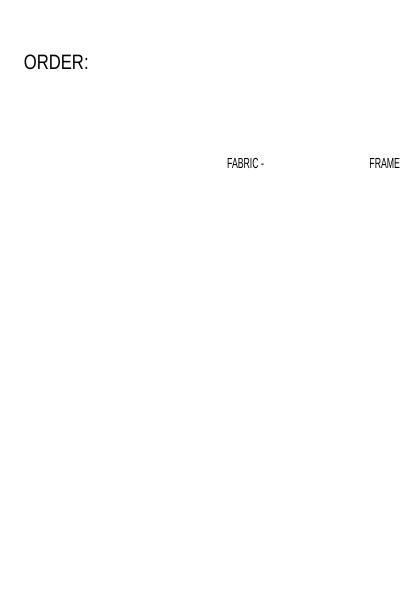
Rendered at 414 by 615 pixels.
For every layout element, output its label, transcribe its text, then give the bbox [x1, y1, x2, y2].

table_cell </for> [0, 213, 413, 230]
table_cell <for each="counter in range(0, 1 if data.get('demo_mode', False) else (load(record, 'counter') or 1))"> [0, 30, 413, 47]
table_cell <load(record, 'description_partner')> <load(record, 'fabric')> FABRIC - <load(record, 'frame')> FRAME [112, 47, 413, 195]
table_header <for each="record in get_report_label(data)"> [0, 12, 413, 29]
table_cell ORDER: <load(record, 'order_ref').replace('ORD.', '')> STOCK NO: <load(record, 'code_partner')> [0, 47, 112, 195]
table_cell </for> [0, 195, 413, 212]
